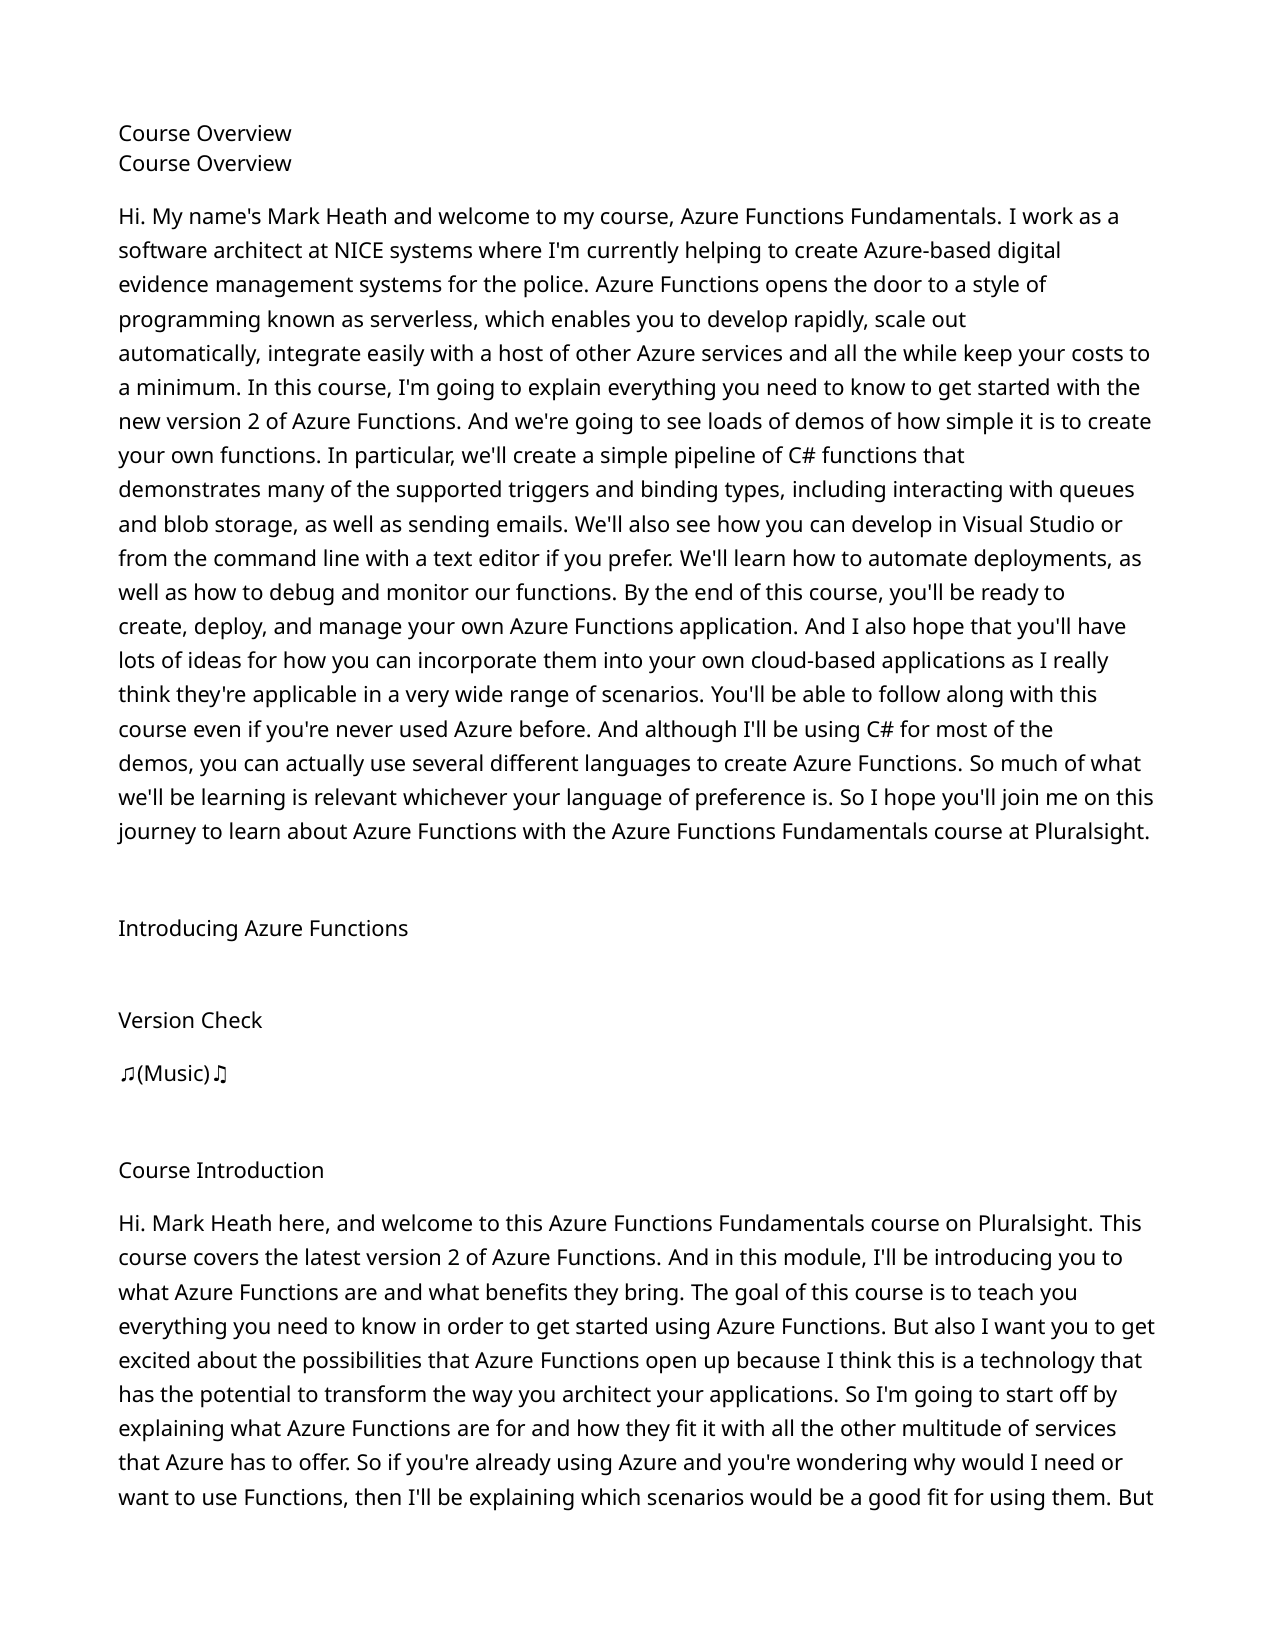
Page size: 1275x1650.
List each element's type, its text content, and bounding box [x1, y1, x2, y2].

text Hi. Mark Heath here, and welcome to this Azure Functions Fundamentals course on Pluralsight. This course covers the latest version 2 of Azure Functions. And in this module, I'll be introducing you to what Azure Functions are and what benefits they bring. The goal of this course is to teach you everything you need to know in order to get started using Azure Functions. But also I want you to get excited about the possibilities that Azure Functions open up because I think this is a technology that has the potential to transform the way you architect your applications. So I'm going to start off by explaining what Azure Functions are for and how they fit it with all the other multitude of services that Azure has to offer. So if you're already using Azure and you're wondering why would I need or want to use Functions, then I'll be explaining which scenarios would be a good fit for using them. But [118, 1208, 1157, 1511]
text ♫(Music)♫ [118, 1058, 1157, 1088]
text Hi. My name's Mark Heath and welcome to my course, Azure Functions Fundamentals. I work as a software architect at NICE systems where I'm currently helping to create Azure-based digital evidence management systems for the police. Azure Functions opens the door to a style of programming known as serverless, which enables you to develop rapidly, scale out automatically, integrate easily with a host of other Azure services and all the while keep your costs to a minimum. In this course, I'm going to explain everything you need to know to get started with the new version 2 of Azure Functions. And we're going to see loads of demos of how simple it is to create your own functions. In particular, we'll create a simple pipeline of C# functions that demonstrates many of the supported triggers and binding types, including interacting with queues and blob storage, as well as sending emails. We'll also see how you can develop in Visual Studio or from the command line with a text editor if you prefer. We'll learn how to automate deployments, as well as how to debug and monitor our functions. By the end of this course, you'll be ready to create, deploy, and manage your own Azure Functions application. And I also hope that you'll have lots of ideas for how you can incorporate them into your own cloud-based applications as I really think they're applicable in a very wide range of scenarios. You'll be able to follow along with this course even if you're never used Azure before. And although I'll be using C# for most of the demos, you can actually use several different languages to create Azure Functions. So much of what we'll be learning is relevant whichever your language of preference is. So I hope you'll join me on this journey to learn about Azure Functions with the Azure Functions Fundamentals course at Pluralsight. [118, 201, 1157, 846]
subtitle Course Overview [118, 148, 1157, 178]
subtitle Introducing Azure Functions [118, 913, 1157, 943]
subtitle Course Introduction [118, 1155, 1157, 1185]
subtitle Course Overview [118, 118, 1157, 148]
subtitle Version Check [118, 1005, 1157, 1035]
